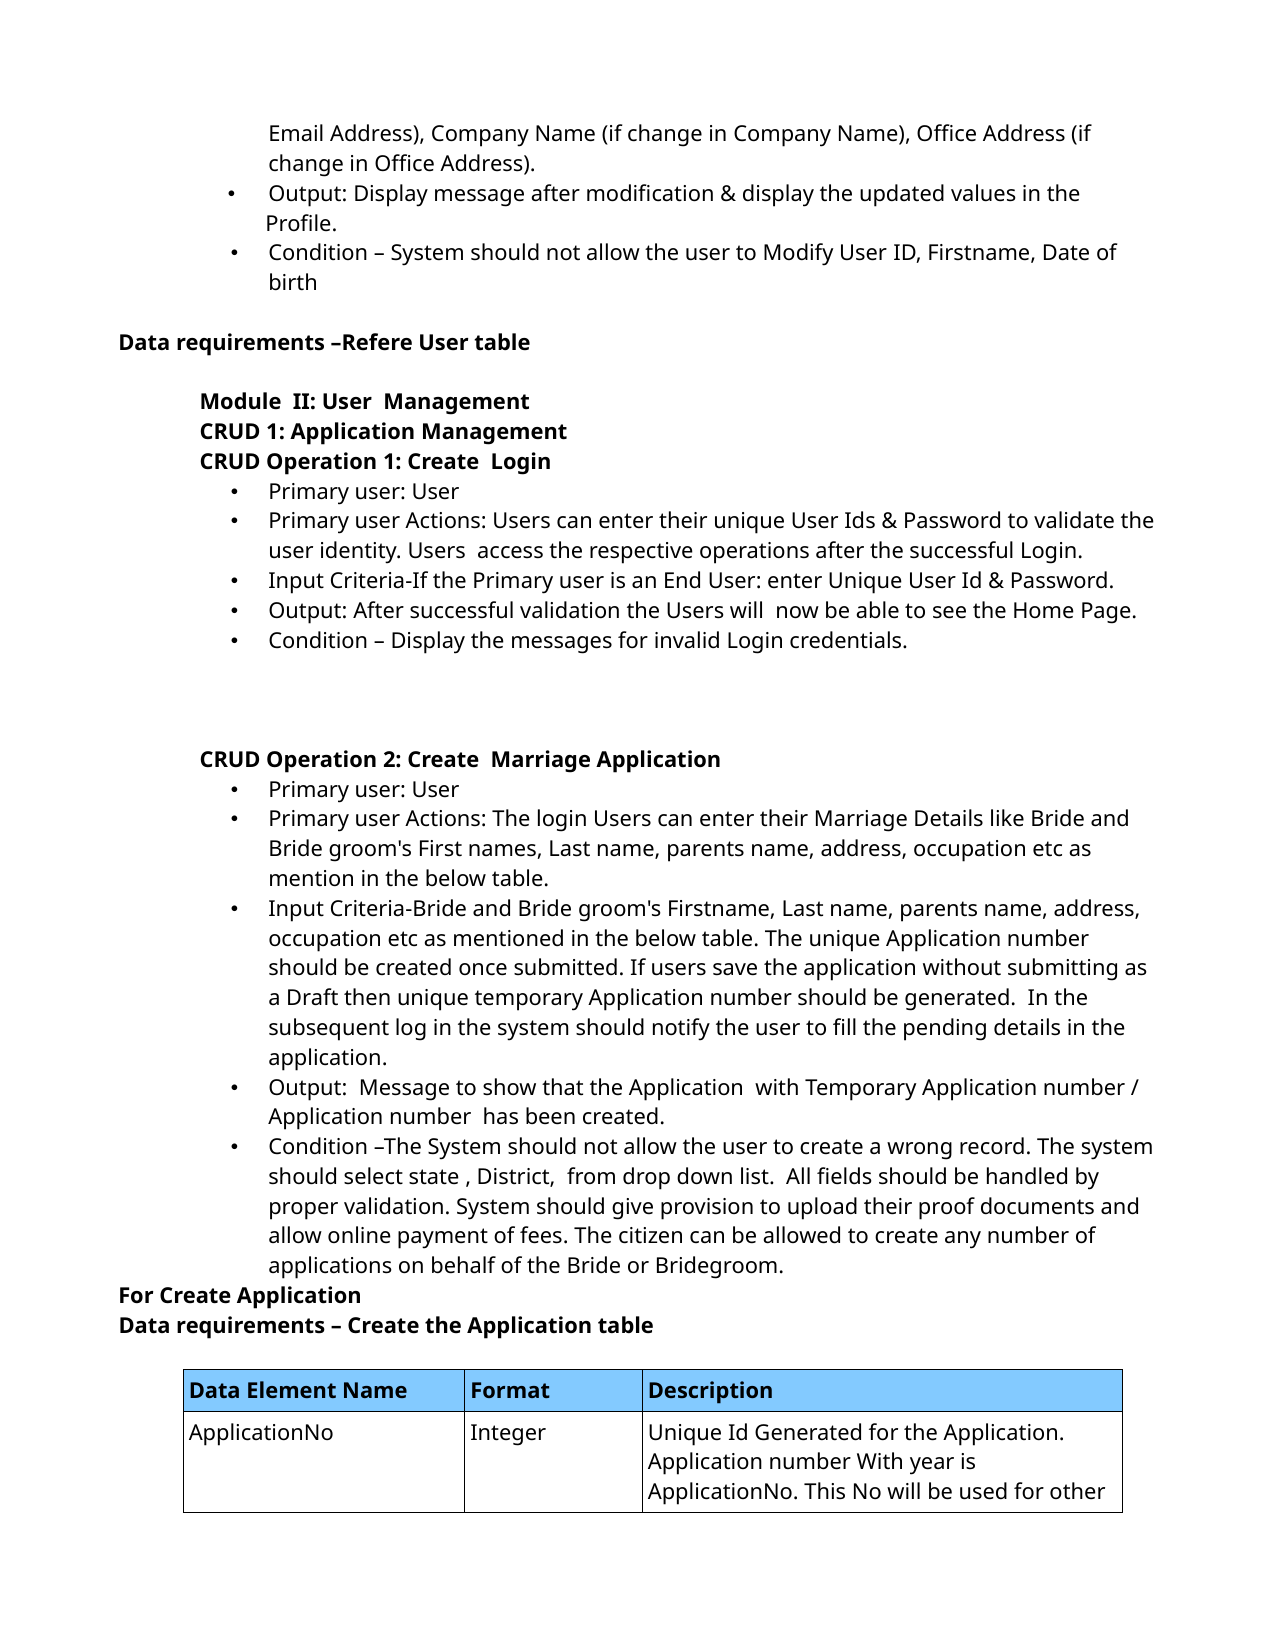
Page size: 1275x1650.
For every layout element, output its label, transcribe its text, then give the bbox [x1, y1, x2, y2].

list Primary user Actions: Users can enter their unique User Ids & Password to validate the user identity. Users access the respective operations after the successful Login. [231, 505, 1157, 565]
list Module II: User Management [162, 386, 1157, 416]
list CRUD Operation 2: Create Marriage Application [162, 744, 1157, 773]
list Output: Display message after modification & display the updated values in the Profile. [228, 178, 1157, 237]
table_cell Unique Id Generated for the Application. Application number With year is ApplicationNo. This No will be used for other [643, 1412, 1122, 1512]
list Email Address), Company Name (if change in Company Name), Office Address (if change in Office Address). [231, 118, 1157, 178]
list Condition –The System should not allow the user to create a wrong record. The system should select state , District, from drop down list. All fields should be handled by proper validation. System should give provision to upload their proof documents and allow online payment of fees. The citizen can be allowed to create any number of applications on behalf of the Bride or Bridegroom. [231, 1131, 1157, 1280]
table_header Format [465, 1370, 642, 1411]
list CRUD 1: Application Management [162, 416, 1157, 446]
table_header Data Element Name [184, 1370, 464, 1411]
table_cell ApplicationNo [184, 1412, 464, 1512]
list Condition – System should not allow the user to Modify User ID, Firstname, Date of birth [231, 237, 1157, 297]
text Data requirements –Refere User table [118, 327, 1157, 356]
list Input Criteria-Bride and Bride groom's Firstname, Last name, parents name, address, occupation etc as mentioned in the below table. The unique Application number should be created once submitted. If users save the application without submitting as a Draft then unique temporary Application number should be generated. In the subsequent log in the system should notify the user to fill the pending details in the application. [231, 893, 1157, 1071]
list Input Criteria-If the Primary user is an End User: enter Unique User Id & Password. [231, 565, 1157, 595]
list Output: After successful validation the Users will now be able to see the Home Page. [231, 595, 1157, 624]
text Data requirements – Create the Application table [118, 1310, 1157, 1339]
list Primary user: User [231, 476, 1157, 505]
list Condition – Display the messages for invalid Login credentials. [231, 624, 1157, 654]
text For Create Application [118, 1280, 1157, 1310]
list Output: Message to show that the Application with Temporary Application number / Application number has been created. [231, 1071, 1157, 1131]
list Primary user: User [231, 773, 1157, 803]
table_header Description [643, 1370, 1122, 1411]
table_cell Integer [465, 1412, 642, 1512]
list Primary user Actions: The login Users can enter their Marriage Details like Bride and Bride groom's First names, Last name, parents name, address, occupation etc as mention in the below table. [231, 803, 1157, 893]
list CRUD Operation 1: Create Login [162, 446, 1157, 476]
